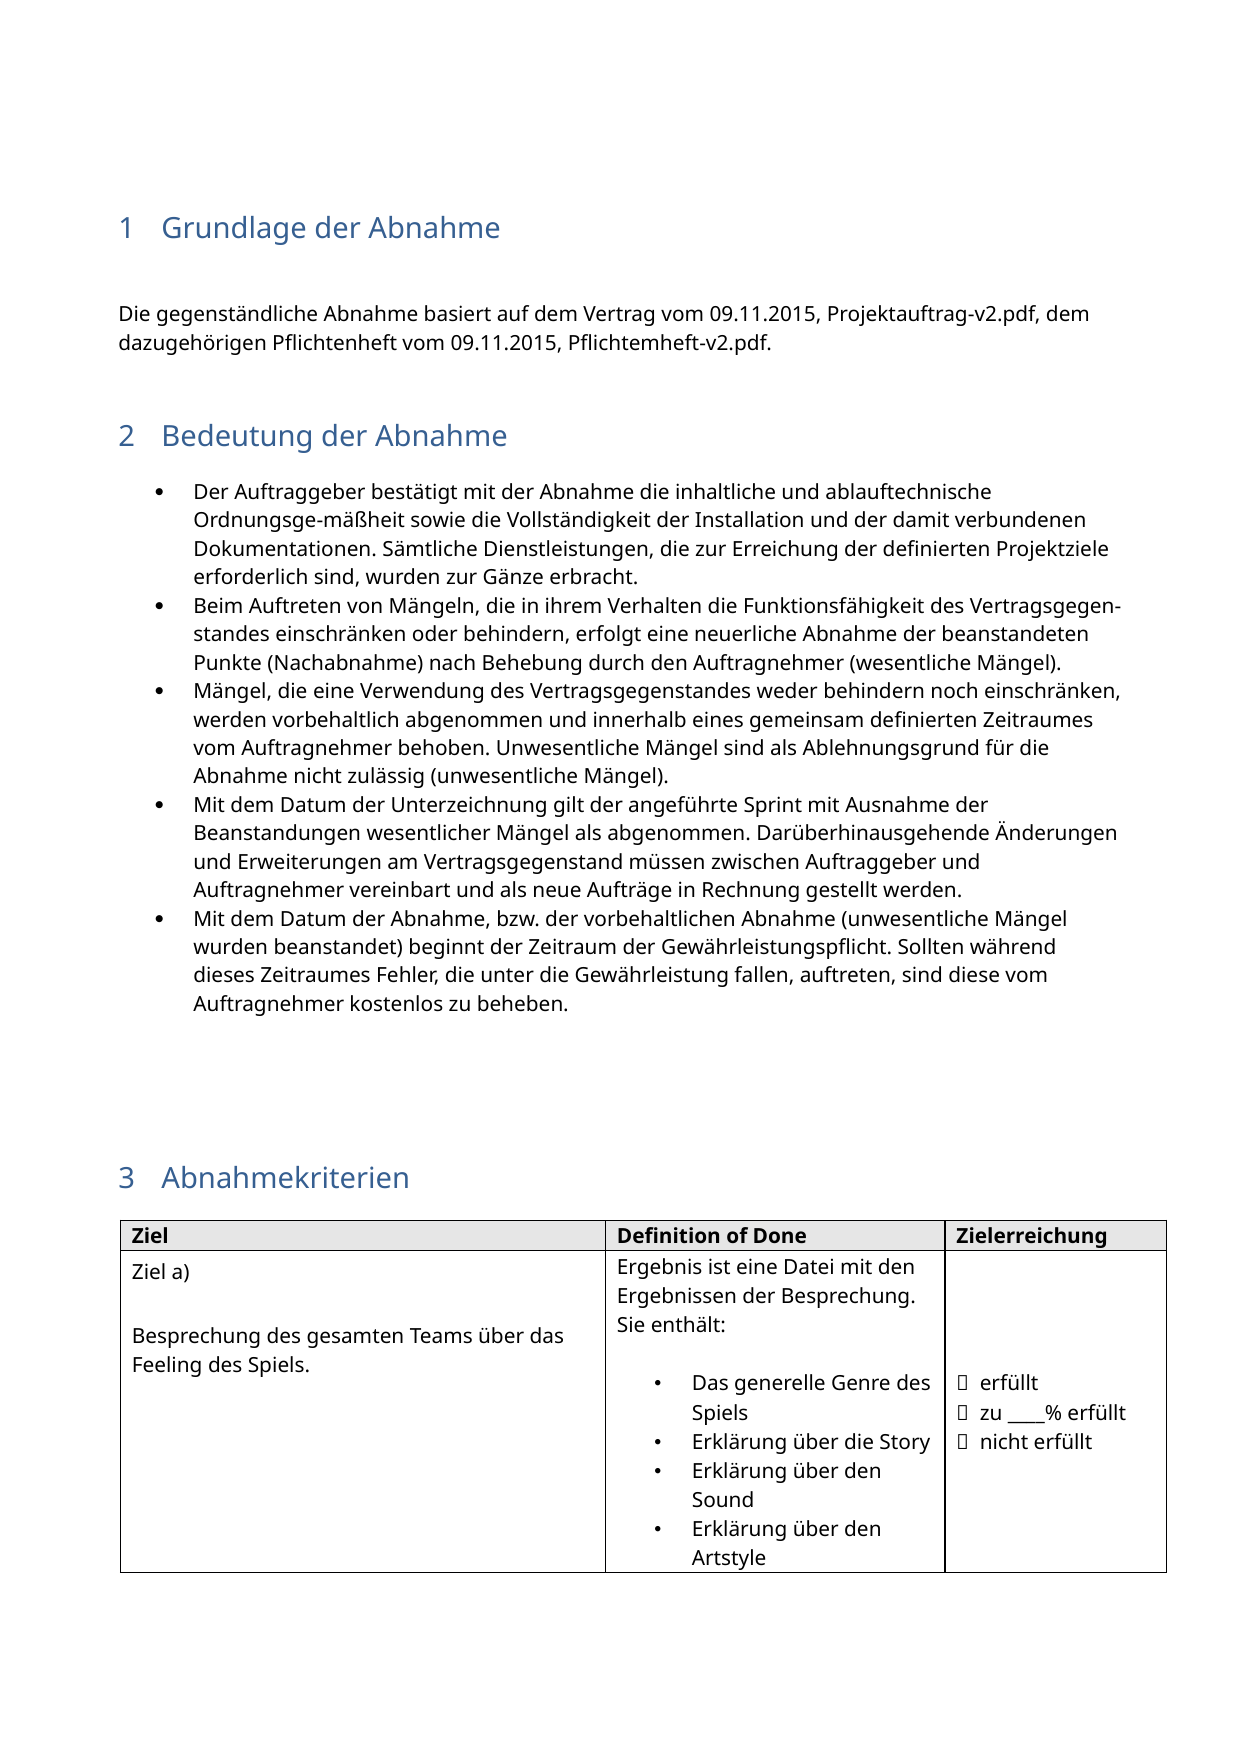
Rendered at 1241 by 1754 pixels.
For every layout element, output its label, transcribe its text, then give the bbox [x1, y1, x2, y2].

text Die gegenständliche Abnahme basiert auf dem Vertrag vom 09.11.2015, Projektauftrag-v2.pdf, dem dazugehörigen Pflichtenheft vom 09.11.2015, Pflichtemheft-v2.pdf. [118, 298, 1122, 356]
subtitle Bedeutung der Abnahme [118, 423, 1122, 452]
subtitle Abnahmekriterien [118, 1165, 1122, 1194]
table_header Ziel [121, 1221, 605, 1250]
table_cell  erfüllt  zu ____% erfüllt  nicht erfüllt [946, 1251, 1166, 1572]
subtitle Grundlage der Abnahme [118, 215, 1122, 244]
table_header Zielerreichung [946, 1221, 1166, 1250]
table_cell Ziel a) Besprechung des gesamten Teams über das Feeling des Spiels. [121, 1251, 605, 1572]
list Beim Auftreten von Mängeln, die in ihrem Verhalten die Funktionsfähigkeit des Vertragsgegen-standes einschränken oder behindern, erfolgt eine neuerliche Abnahme der beanstandeten Punkte (Nachabnahme) nach Behebung durch den Auftragnehmer (wesentliche Mängel). [156, 591, 1122, 676]
list Der Auftraggeber bestätigt mit der Abnahme die inhaltliche und ablauftechnische Ordnungsge-mäßheit sowie die Vollständigkeit der Installation und der damit verbundenen Dokumentationen. Sämtliche Dienstleistungen, die zur Erreichung der definierten Projektziele erforderlich sind, wurden zur Gänze erbracht. [156, 477, 1122, 591]
list Mit dem Datum der Abnahme, bzw. der vorbehaltlichen Abnahme (unwesentliche Mängel wurden beanstandet) beginnt der Zeitraum der Gewährleistungspflicht. Sollten während dieses Zeitraumes Fehler, die unter die Gewährleistung fallen, auftreten, sind diese vom Auftragnehmer kostenlos zu beheben. [156, 904, 1122, 1017]
table_cell Ergebnis ist eine Datei mit den Ergebnissen der Besprechung. Sie enthält: Das generelle Genre des Spiels Erklärung über die Story Erklärung über den Sound Erklärung über den Artstyle [606, 1251, 944, 1572]
list Mängel, die eine Verwendung des Vertragsgegenstandes weder behindern noch einschränken, werden vorbehaltlich abgenommen und innerhalb eines gemeinsam definierten Zeitraumes vom Auftragnehmer behoben. Unwesentliche Mängel sind als Ablehnungsgrund für die Abnahme nicht zulässig (unwesentliche Mängel). [156, 676, 1122, 790]
list Mit dem Datum der Unterzeichnung gilt der angeführte Sprint mit Ausnahme der Beanstandungen wesentlicher Mängel als abgenommen. Darüberhinausgehende Änderungen und Erweiterungen am Vertragsgegenstand müssen zwischen Auftraggeber und Auftragnehmer vereinbart und als neue Aufträge in Rechnung gestellt werden. [156, 790, 1122, 904]
table_header Definition of Done [606, 1221, 944, 1250]
